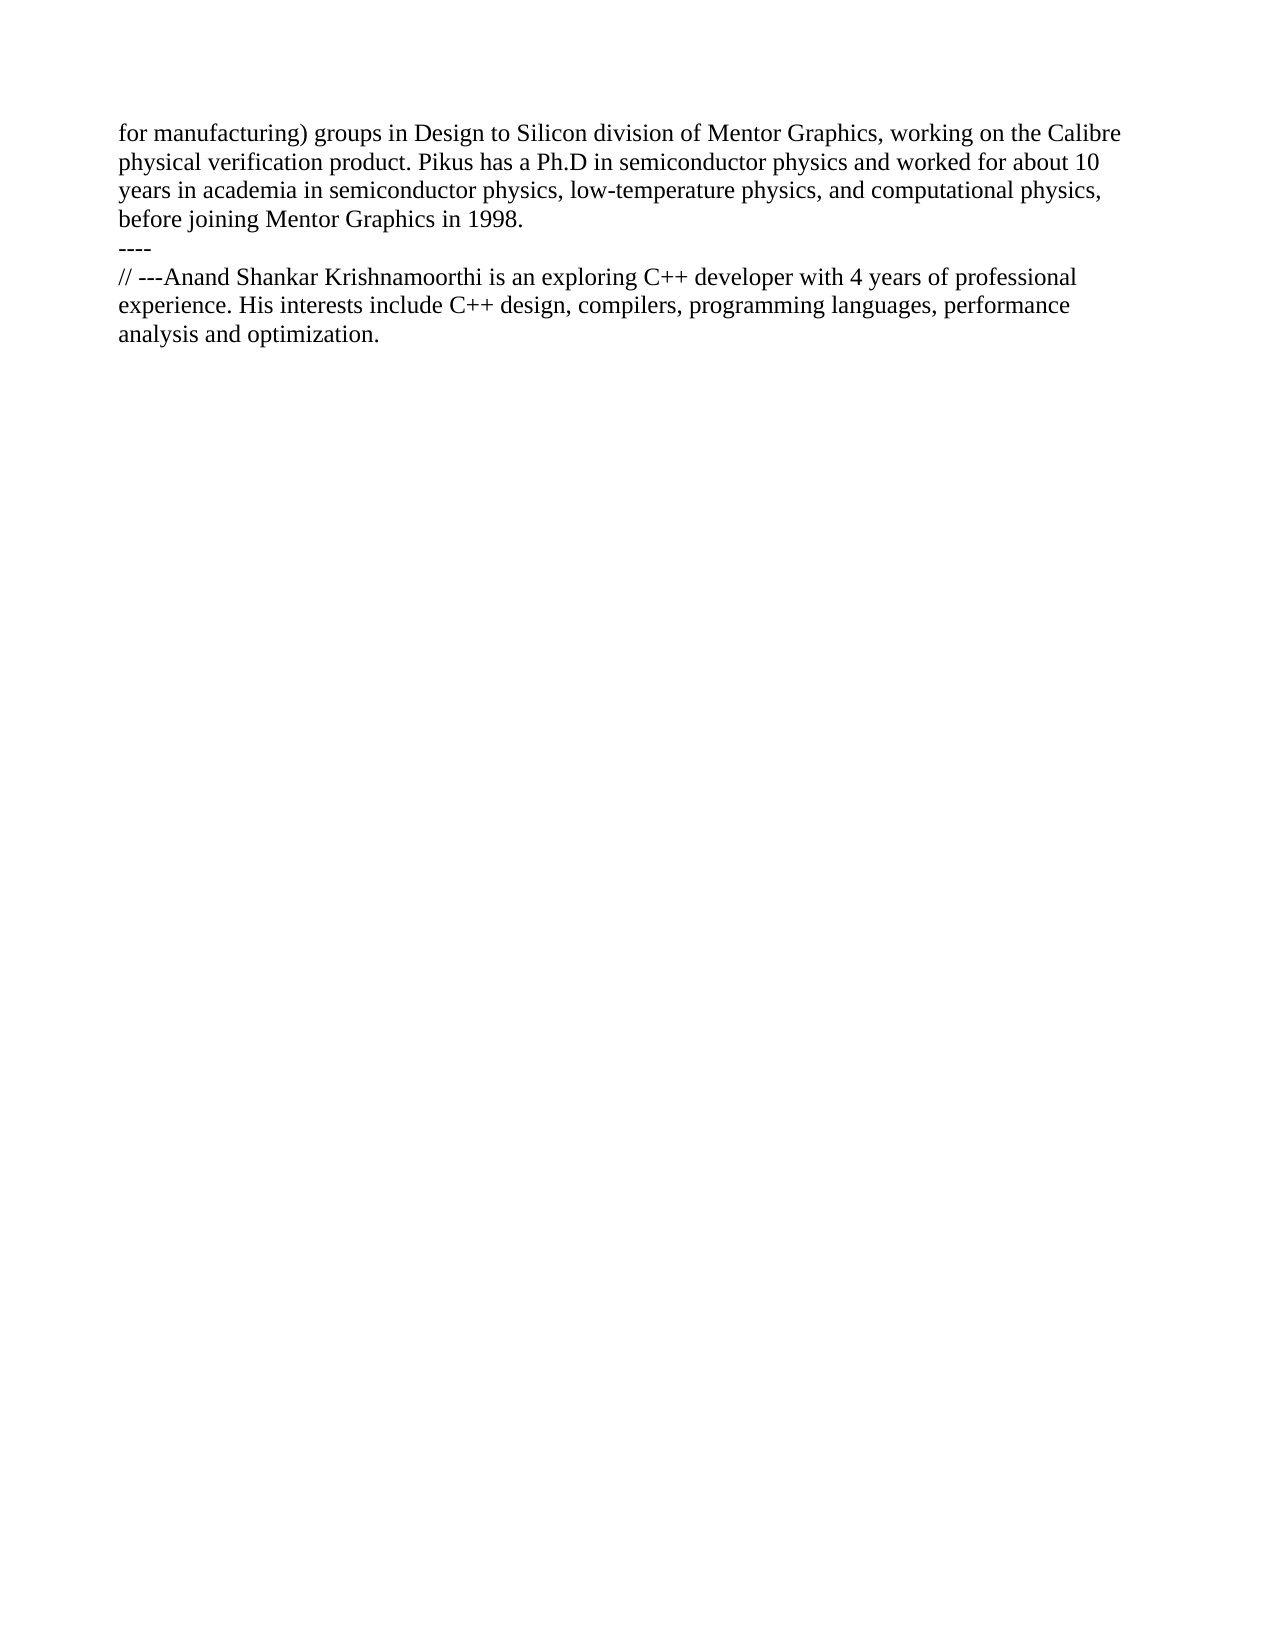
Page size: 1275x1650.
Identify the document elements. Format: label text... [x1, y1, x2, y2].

text for manufacturing) groups in Design to Silicon division of Mentor Graphics, working on the Calibre physical verification product. Pikus has a Ph.D in semiconductor physics and worked for about 10 years in academia in semiconductor physics, low-temperature physics, and computational physics, before joining Mentor Graphics in 1998. [118, 118, 1157, 233]
text // ---Anand Shankar Krishnamoorthi is an exploring C++ developer with 4 years of professional experience. His interests include C++ design, compilers, programming languages, performance analysis and optimization. [118, 262, 1157, 348]
text ---- [118, 233, 1157, 262]
